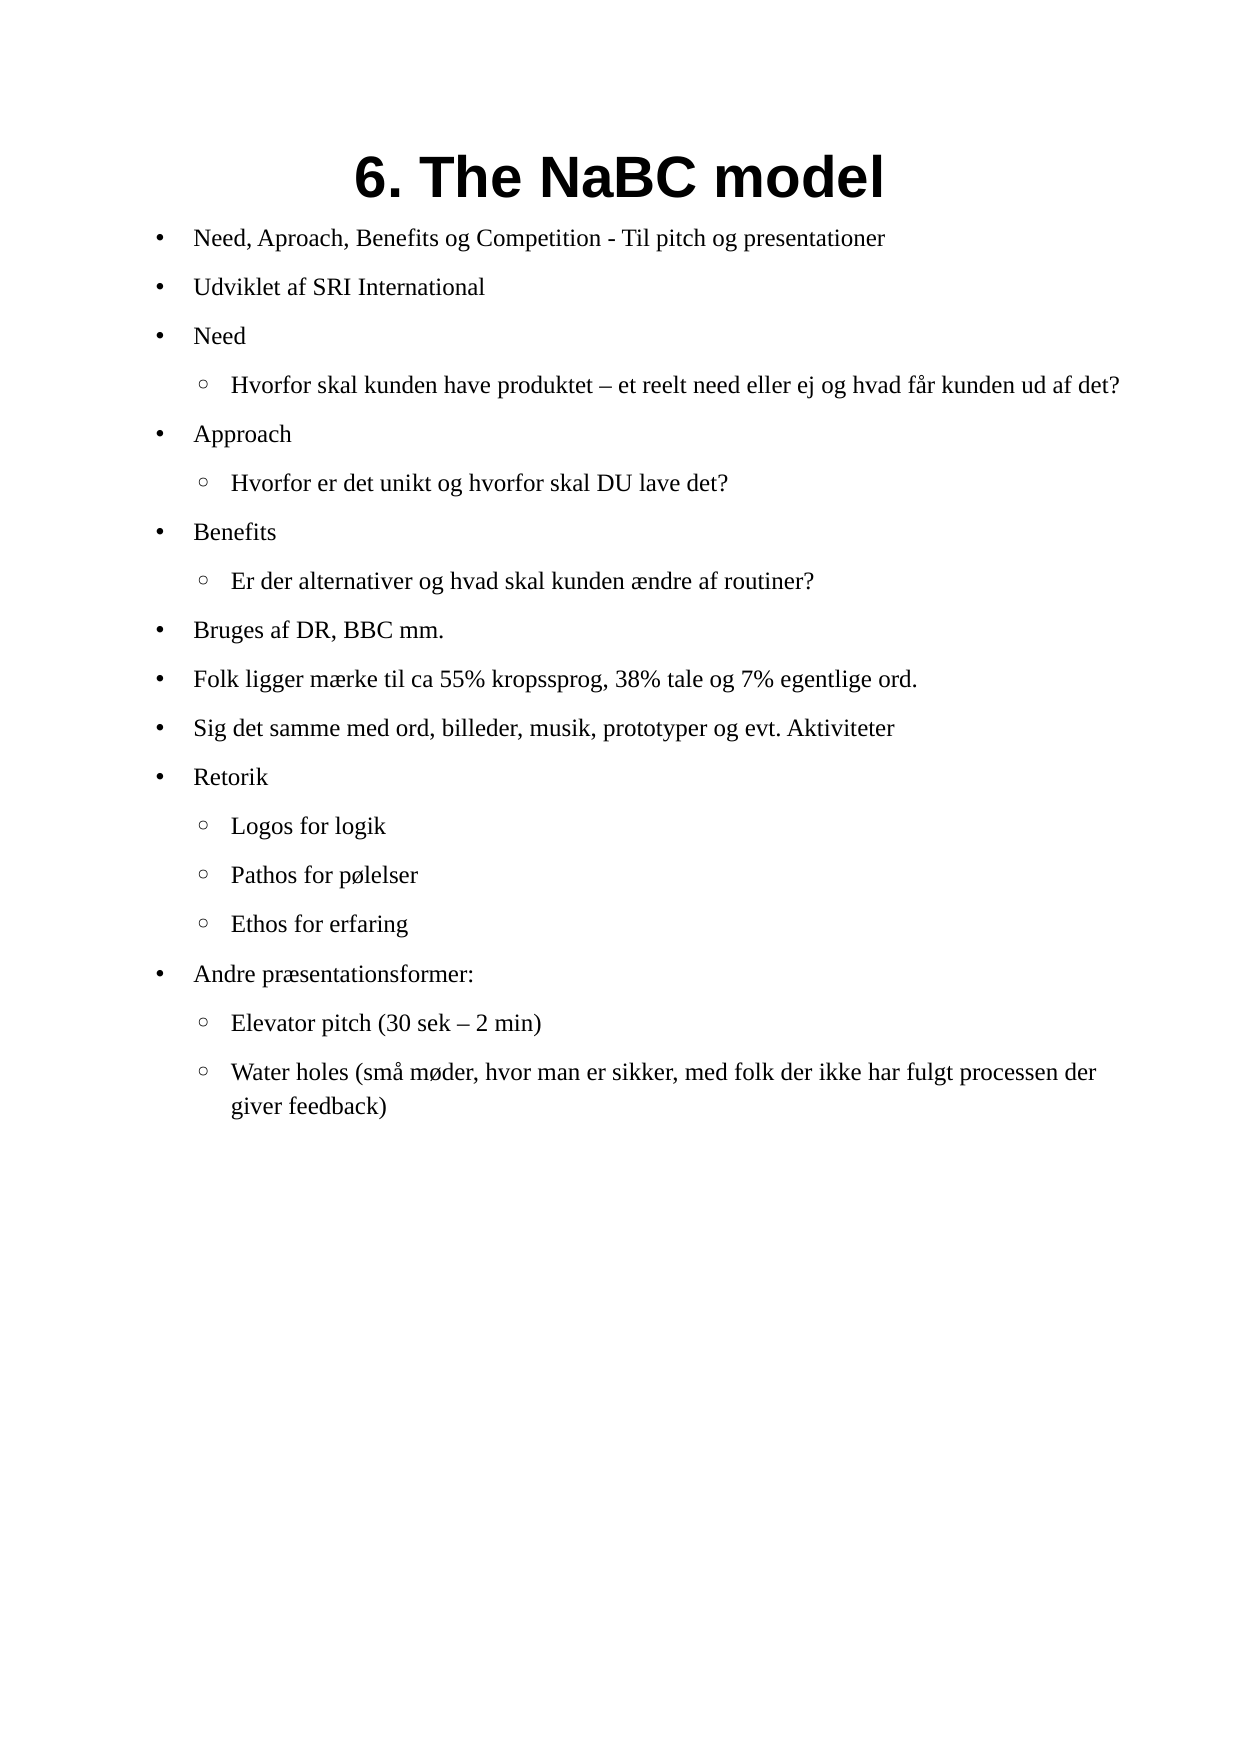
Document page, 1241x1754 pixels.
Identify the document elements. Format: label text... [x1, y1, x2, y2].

list Udviklet af SRI International [156, 272, 1122, 301]
list Water holes (små møder, hvor man er sikker, med folk der ikke har fulgt processen der giver feedback) [193, 1057, 1122, 1120]
list Approach [156, 419, 1122, 448]
list Ethos for erfaring [193, 909, 1122, 938]
list Folk ligger mærke til ca 55% kropssprog, 38% tale og 7% egentlige ord. [156, 664, 1122, 693]
list Retorik [156, 762, 1122, 791]
title 6. The NaBC model [118, 143, 1122, 210]
list Elevator pitch (30 sek – 2 min) [193, 1008, 1122, 1036]
list Bruges af DR, BBC mm. [156, 615, 1122, 644]
list Sig det samme med ord, billeder, musik, prototyper og evt. Aktiviteter [156, 713, 1122, 742]
list Need, Aproach, Benefits og Competition - Til pitch og presentationer [156, 223, 1122, 251]
list Hvorfor skal kunden have produktet – et reelt need eller ej og hvad får kunden ud af det? [193, 370, 1122, 399]
list Er der alternativer og hvad skal kunden ændre af routiner? [193, 566, 1122, 595]
list Need [156, 321, 1122, 349]
list Hvorfor er det unikt og hvorfor skal DU lave det? [193, 468, 1122, 497]
list Logos for logik [193, 811, 1122, 840]
list Benefits [156, 517, 1122, 546]
list Pathos for pølelser [193, 861, 1122, 889]
list Andre præsentationsformer: [156, 959, 1122, 987]
